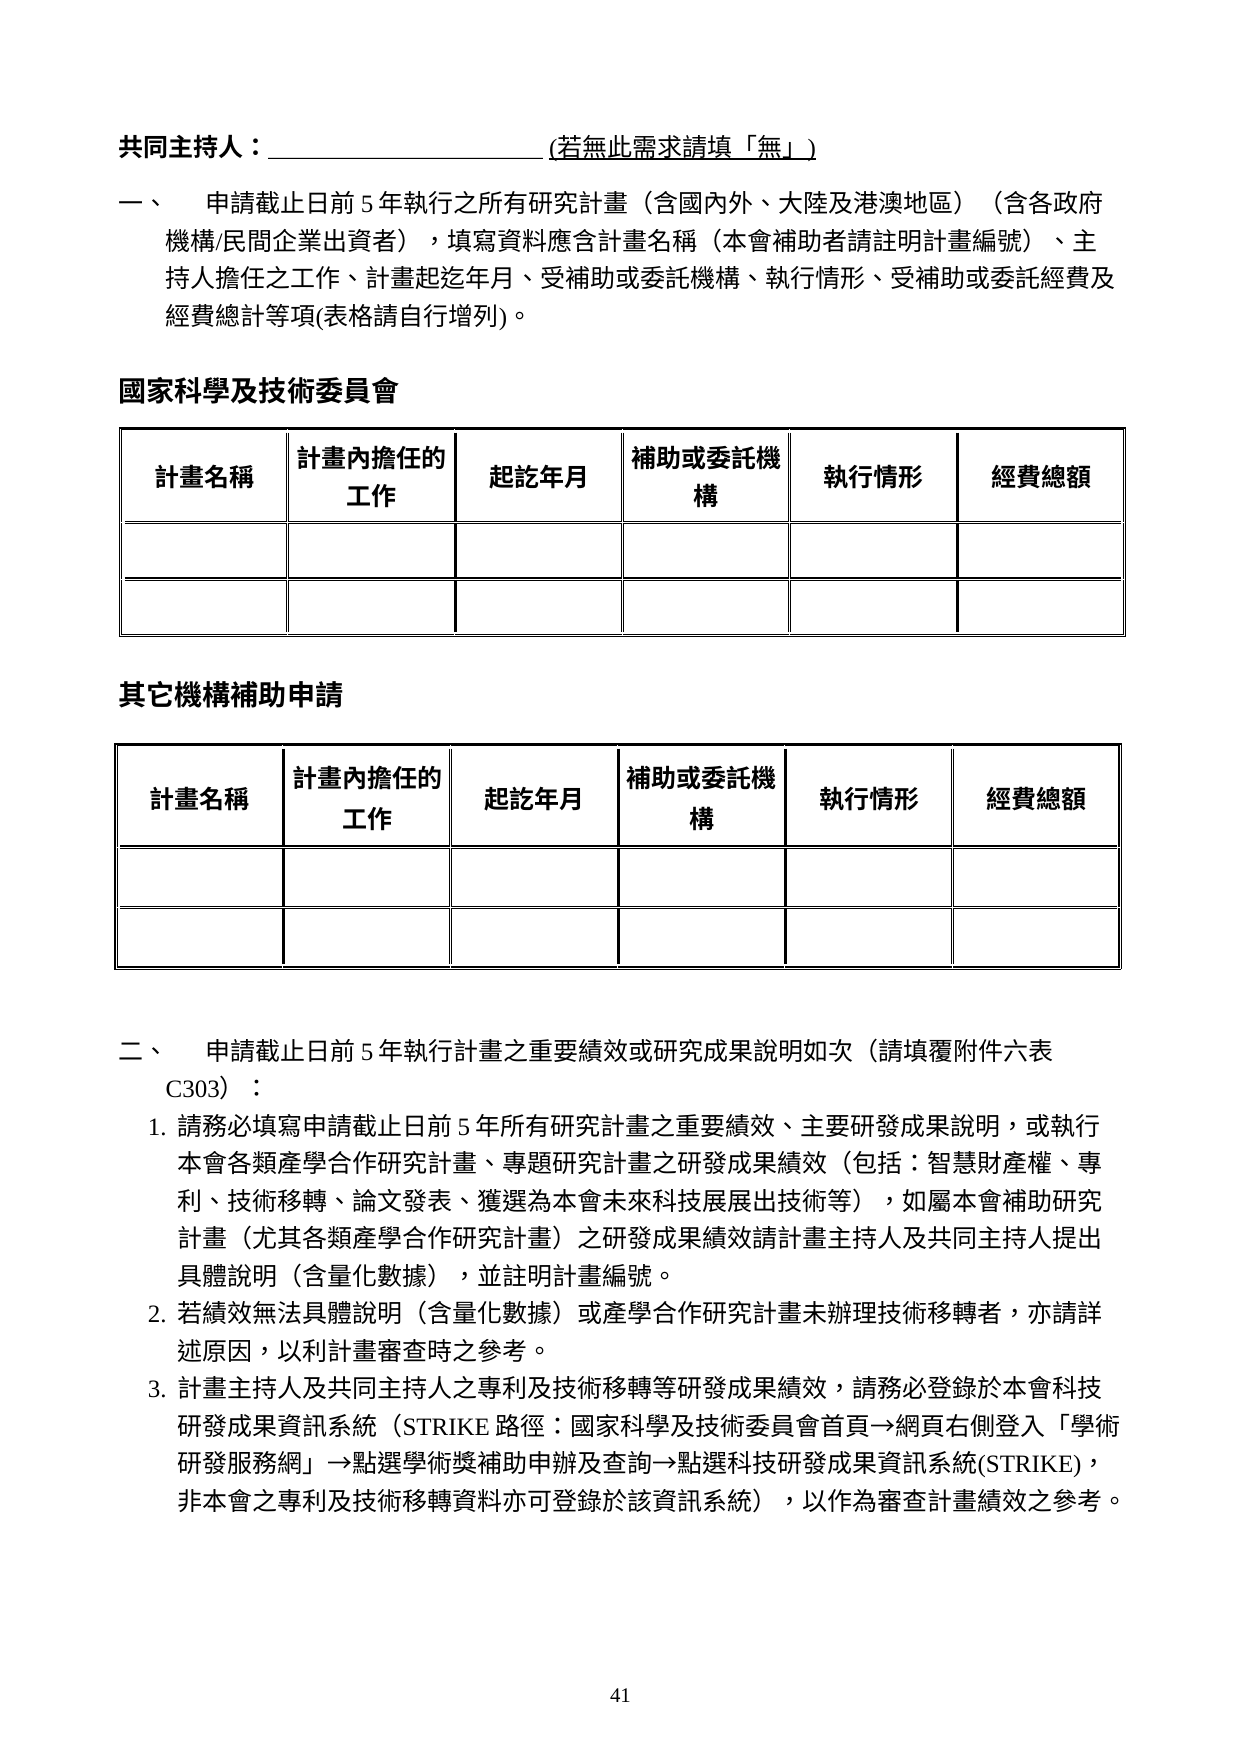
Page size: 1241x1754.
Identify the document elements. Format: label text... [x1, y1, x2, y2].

table_header 補助或委託機構 [618, 745, 785, 845]
table_cell [790, 581, 957, 633]
text 共同主持人：＿＿＿＿＿＿＿＿＿＿＿ (若無此需求請填「無」) [118, 127, 1122, 164]
table_cell [618, 909, 785, 966]
table_header 執行情形 [785, 746, 953, 845]
list 計畫主持人及共同主持人之專利及技術移轉等研發成果績效，請務必登錄於本會科技研發成果資訊系統（STRIKE路徑：國家科學及技術委員會首頁→網頁右側登入「學術研發服務網」→點選學術獎補助申辦及查詢→點選科技研發成果資訊系統(STRIKE)，非本會之專利及技術移轉資料亦可登錄於該資訊系統），以作為審查計畫績效之參考。 [148, 1368, 1122, 1518]
table_cell [285, 849, 449, 906]
table_cell [122, 577, 288, 633]
table_header 經費總額 [953, 746, 1118, 845]
table_header 起訖年月 [455, 430, 623, 521]
table_cell [954, 845, 1119, 906]
table_header 計畫名稱 [118, 745, 283, 845]
table_header 計畫名稱 [122, 430, 288, 521]
list 國家科學及技術委員會 [118, 352, 1122, 427]
table_cell [623, 581, 790, 633]
table_cell [787, 849, 951, 906]
table_cell [457, 524, 621, 577]
table_cell [288, 581, 455, 633]
table_cell [785, 909, 953, 966]
table_cell [289, 524, 454, 577]
table_cell [957, 577, 1123, 633]
table_header 起訖年月 [451, 745, 618, 845]
table_cell [283, 909, 451, 966]
table_cell [118, 845, 282, 906]
table_cell [791, 524, 956, 577]
table_cell [953, 906, 1120, 966]
list 請務必填寫申請截止日前5年所有研究計畫之重要績效、主要研發成果說明，或執行本會各類產學合作研究計畫、專題研究計畫之研發成果績效（包括：智慧財產權、專利、技術移轉、論文發表、獲選為本會未來科技展展出技術等），如屬本會補助研究計畫（尤其各類產學合作研究計畫）之研發成果績效請計畫主持人及共同主持人提出具體說明（含量化數據），並註明計畫編號。 [148, 1106, 1122, 1293]
list 若績效無法具體說明（含量化數據）或產學合作研究計畫未辦理技術移轉者，亦請詳述原因，以利計畫審查時之參考。 [148, 1293, 1122, 1368]
table_header 經費總額 [957, 430, 1123, 521]
table_header 計畫內擔任的工作 [283, 746, 451, 845]
list 申請截止日前5年執行之所有研究計畫（含國內外、大陸及港澳地區）（含各政府機構/民間企業出資者），填寫資料應含計畫名稱（本會補助者請註明計畫編號）、主持人擔任之工作、計畫起迄年月、受補助或委託機構、執行情形、受補助或委託經費及經費總計等項(表格請自行增列)。 [118, 183, 1122, 333]
table_cell [620, 849, 784, 906]
table_header 補助或委託機構 [623, 430, 790, 521]
table_cell [451, 909, 618, 966]
table_header 執行情形 [790, 430, 957, 521]
list 其它機構補助申請 [118, 656, 1122, 731]
table_cell [452, 849, 617, 906]
table_cell [120, 521, 288, 577]
table_header 計畫內擔任的工作 [288, 429, 455, 521]
table_cell [957, 521, 1124, 577]
table_cell [455, 581, 623, 633]
table_cell [624, 524, 788, 577]
list 申請截止日前5年執行計畫之重要績效或研究成果說明如次（請填覆附件六表C303）： [118, 1031, 1122, 1106]
table_cell [116, 906, 283, 966]
